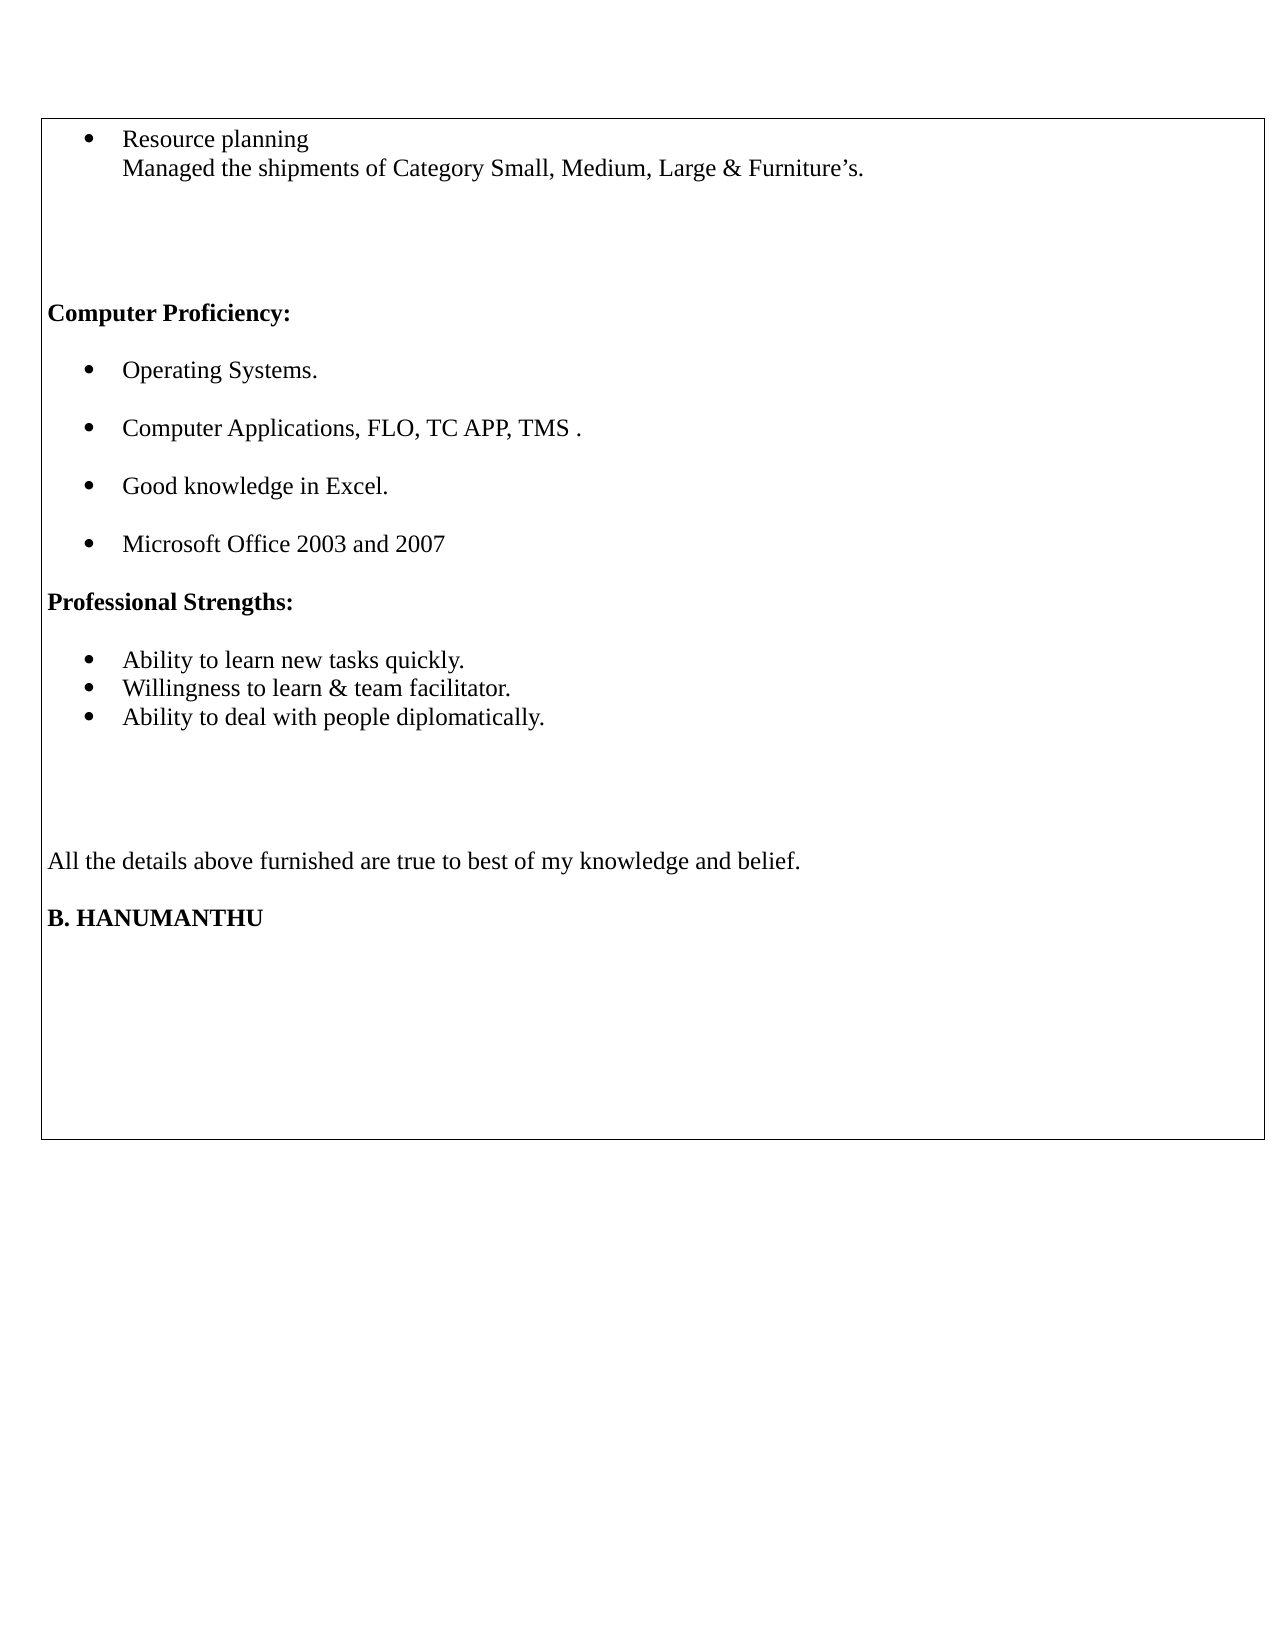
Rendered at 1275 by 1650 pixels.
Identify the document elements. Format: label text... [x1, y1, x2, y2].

table_header RESUME Hanumanthu.B : +91 7996605725 : hanugowd011@gmail.com b.hanumanthu@flipkart.com Career Objective: Obtain a challenging leadership position, applying creative problem solving and lean management skills with a growing company to achieve optimum utilization of its resources and maximum profits. Summary: Work Profile: Warehouse & Operations Inbound, Outbound, Inventory planning & controlling. FLO & ERP to know the exact status of the Shipments. Inventory seggregation, 5s , quality control. Order Processing & Order Management. Handling team and handling responsibilities. Handling DC Operations for Large & Furniture. Supply chain management. Planning, Implementation & Deployment. Continuous process management & Improvement. 3PL. Performance Management. Received Achiever of best Preformence -10 Awards within ( 2017,2018,2019) Received several appreciation mails from the customer for the timely Support & the response. Resource planning Managed the shipments of Category Small, Medium, Large & Furniture’s. Computer Proficiency: Operating Systems. Computer Applications, FLO, TC APP, TMS . Good knowledge in Excel. Microsoft Office 2003 and 2007 Professional Strengths: Ability to learn new tasks quickly. Willingness to learn & team facilitator. Ability to deal with people diplomatically. All the details above furnished are true to best of my knowledge and belief. B. HANUMANTHU [42, 119, 1264, 1139]
